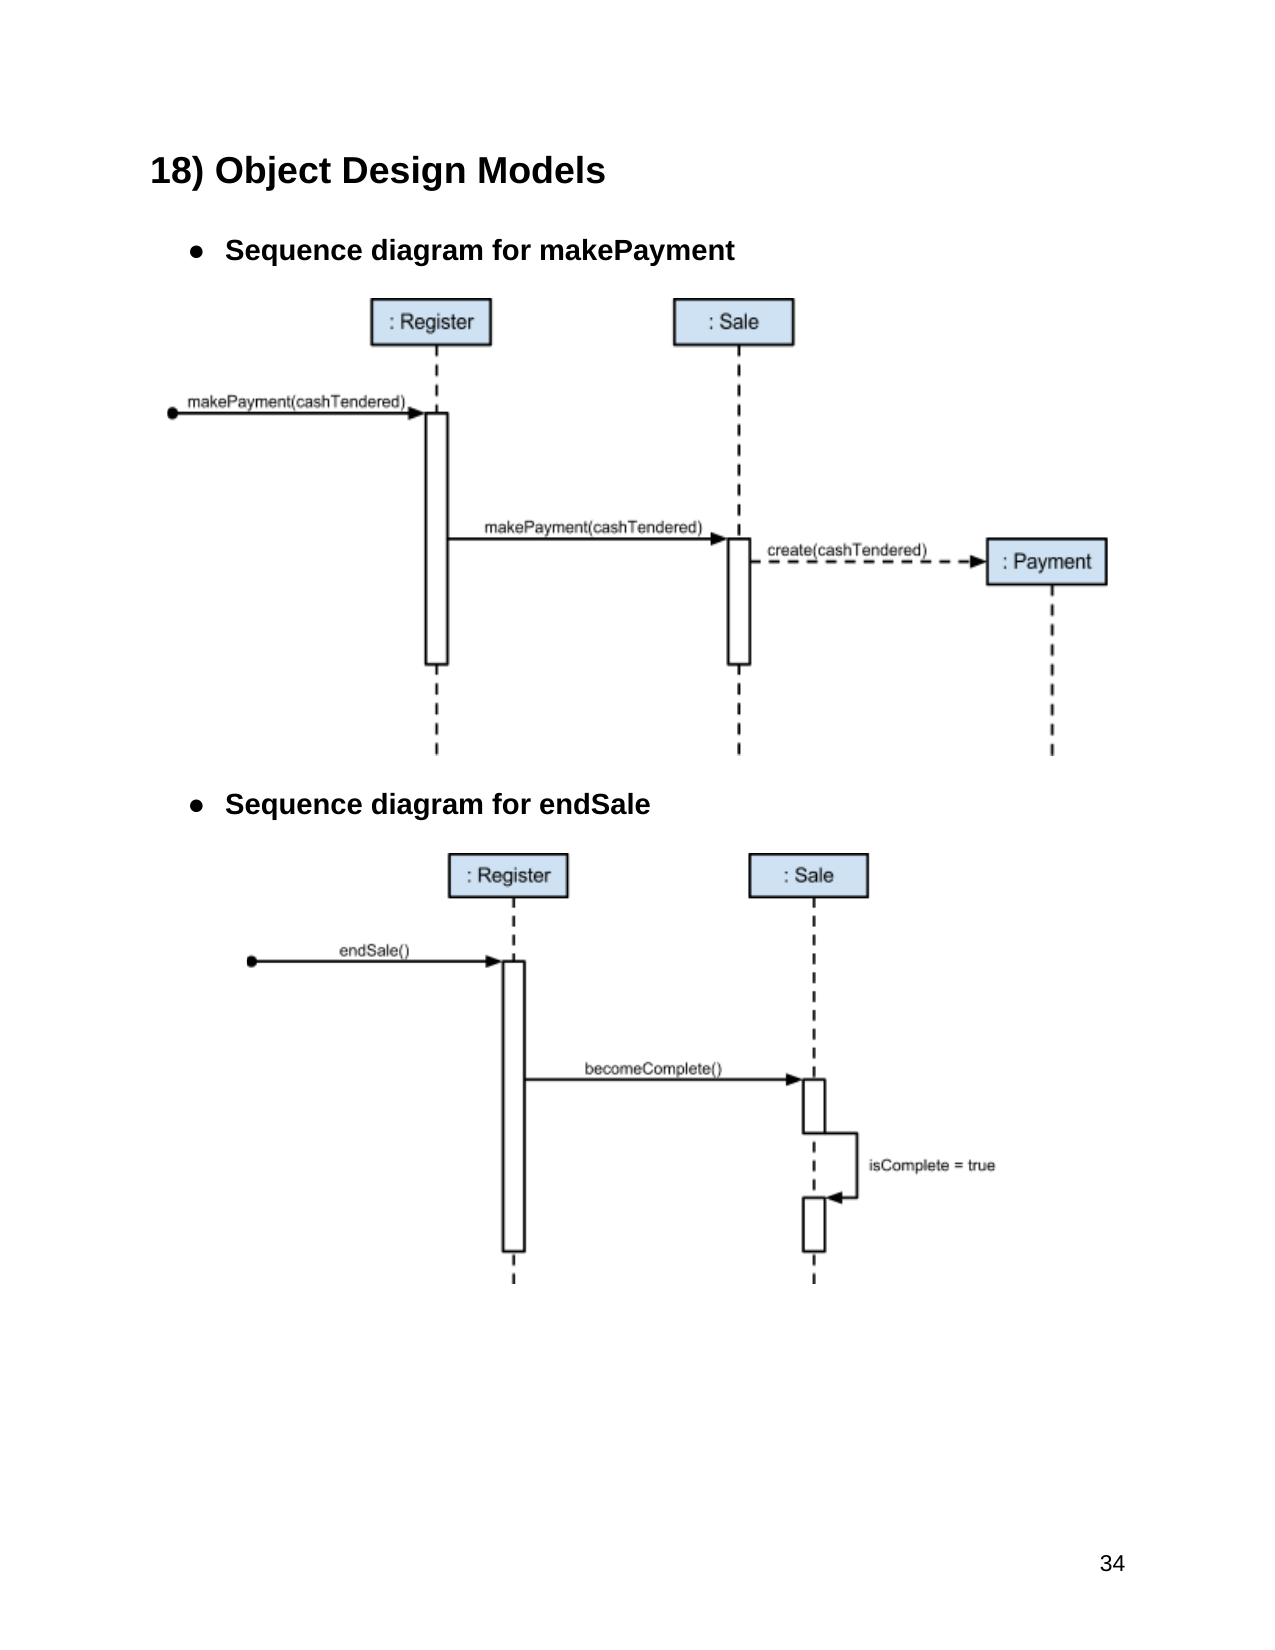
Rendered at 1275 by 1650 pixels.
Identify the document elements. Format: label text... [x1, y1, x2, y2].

list Sequence diagram for makePayment [187, 234, 1125, 266]
subtitle 18) Object Design Models [150, 150, 1125, 192]
picture [167, 298, 1108, 756]
list Sequence diagram for endSale [187, 788, 1125, 821]
picture [246, 853, 1029, 1284]
